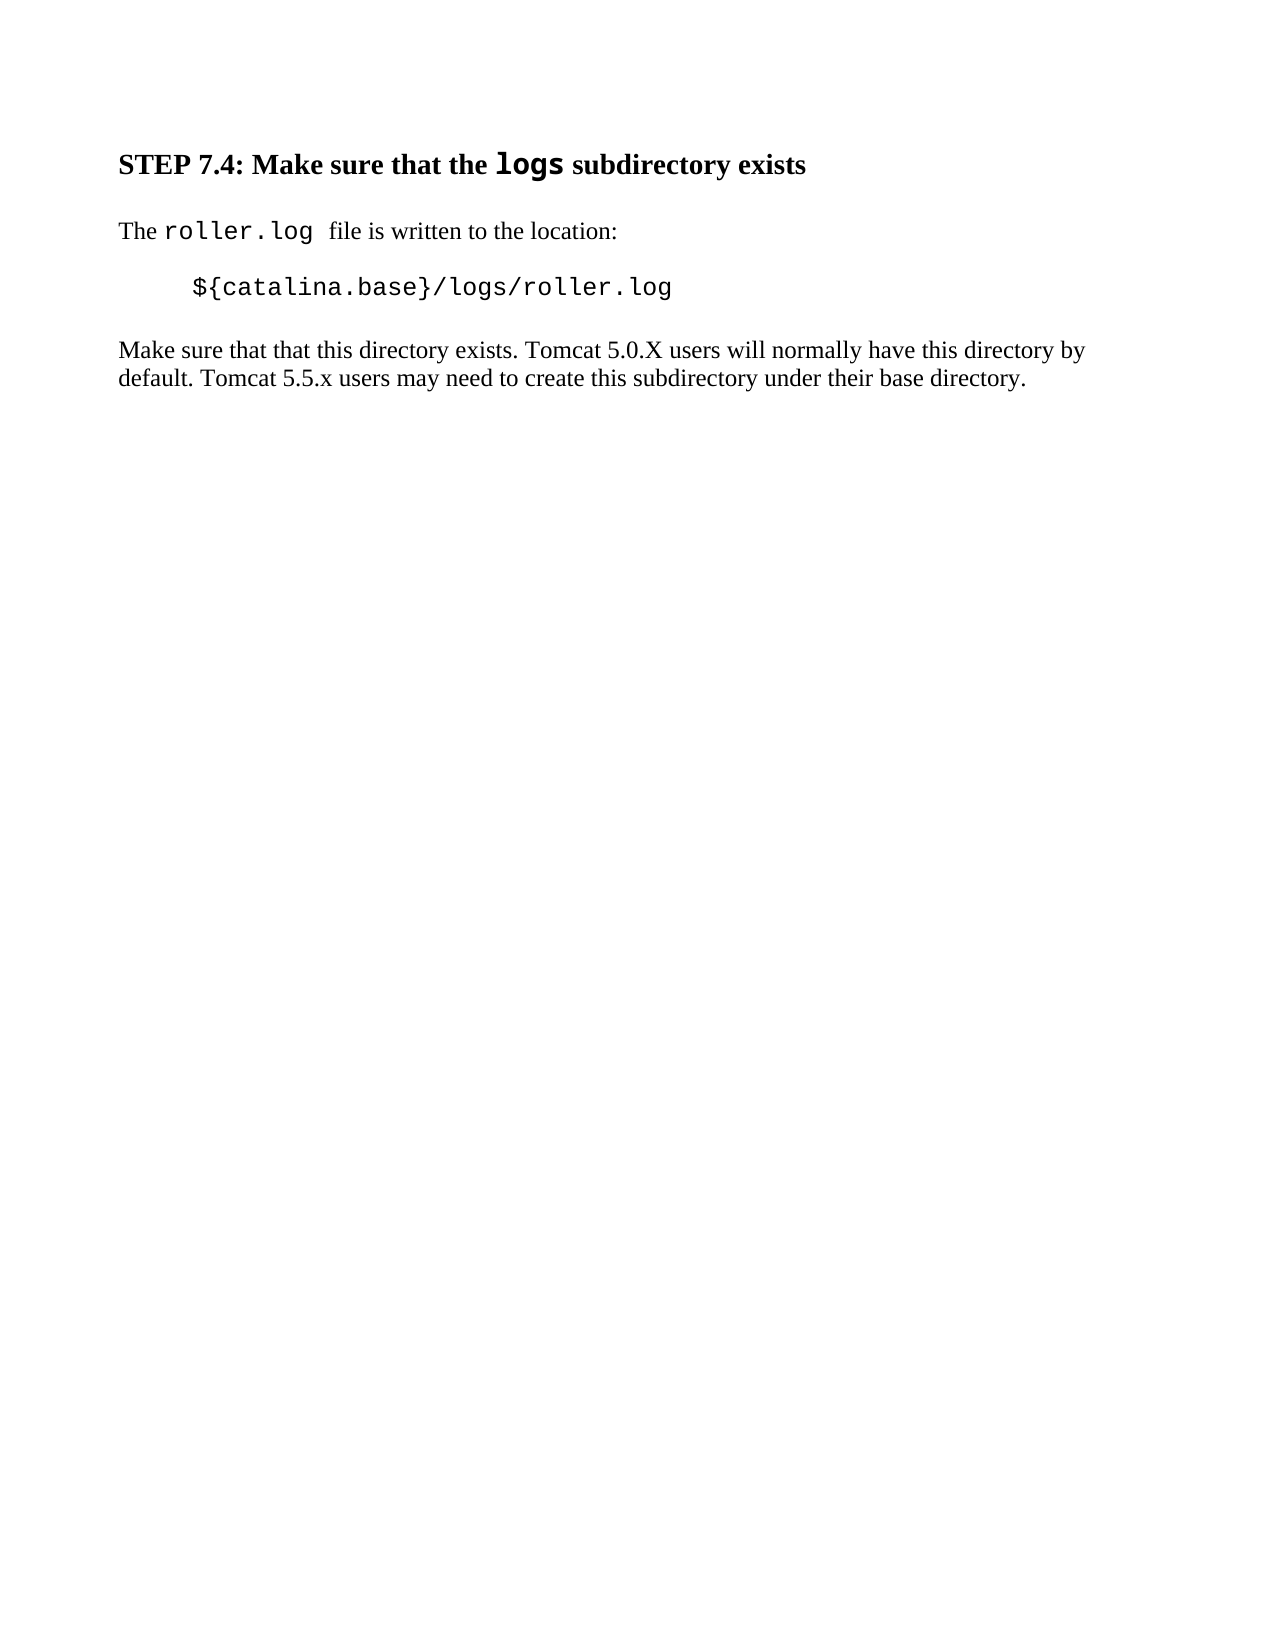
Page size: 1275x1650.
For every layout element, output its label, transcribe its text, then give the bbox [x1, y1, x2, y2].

subtitle STEP 7.4: Make sure that the logs subdirectory exists [118, 143, 1157, 183]
text The roller.log file is written to the location: [118, 212, 1157, 247]
text ${catalina.base}/logs/roller.log [118, 274, 1157, 303]
text Make sure that that this directory exists. Tomcat 5.0.X users will normally have this directory by default. Tomcat 5.5.x users may need to create this subdirectory under their base directory. [118, 337, 1157, 392]
